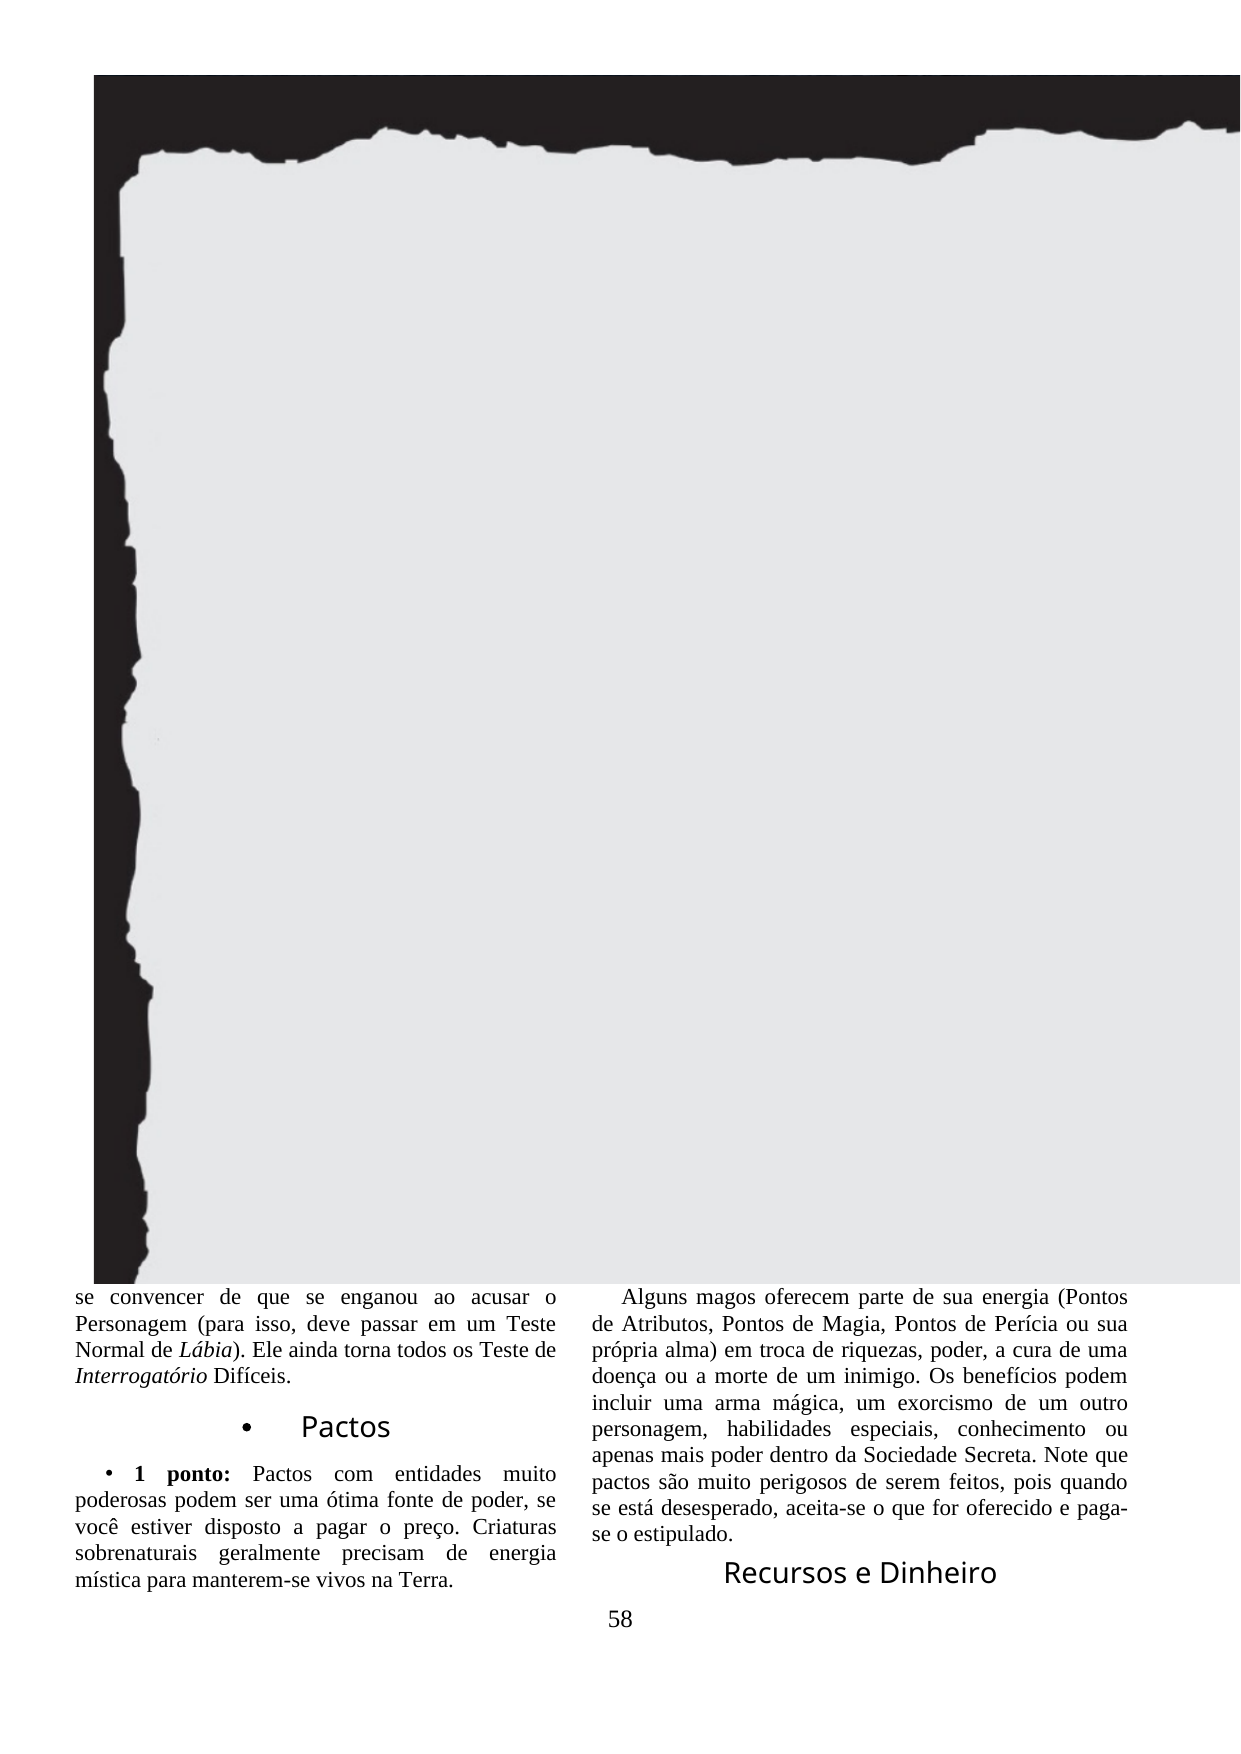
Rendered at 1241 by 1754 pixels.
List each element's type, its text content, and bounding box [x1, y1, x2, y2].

subtitle Alguns magos oferecem parte de sua energia (Pontos de Atributos, Pontos de Magia, Pontos de Perícia ou sua própria alma) em troca de riquezas, poder, a cura de uma doença ou a morte de um inimigo. Os benefícios podem incluir uma arma mágica, um exorcismo de um outro personagem, habilidades especiais, conhecimento ou apenas mais poder dentro da Sociedade Secreta. Note que pactos são muito perigosos de serem feitos, pois quando se está desesperado, aceita-se o que for oferecido e paga-se o estipulado. [592, 1284, 1129, 1547]
subtitle 1 ponto: Pactos com entidades muito poderosas podem ser uma ótima fonte de poder, se você estiver disposto a pagar o preço. Criaturas sobrenaturais geralmente precisam de energia mística para manterem-se vivos na Terra. [75, 1458, 557, 1592]
subtitle Pactos [75, 1406, 557, 1446]
picture [93, 75, 1241, 1284]
subtitle se convencer de que se enganou ao acusar o Personagem (para isso, deve passar em um Teste Normal de Lábia). Ele ainda torna todos os Teste de Interrogatório Difíceis. [75, 1283, 557, 1389]
subtitle Recursos e Dinheiro [592, 1553, 1129, 1592]
